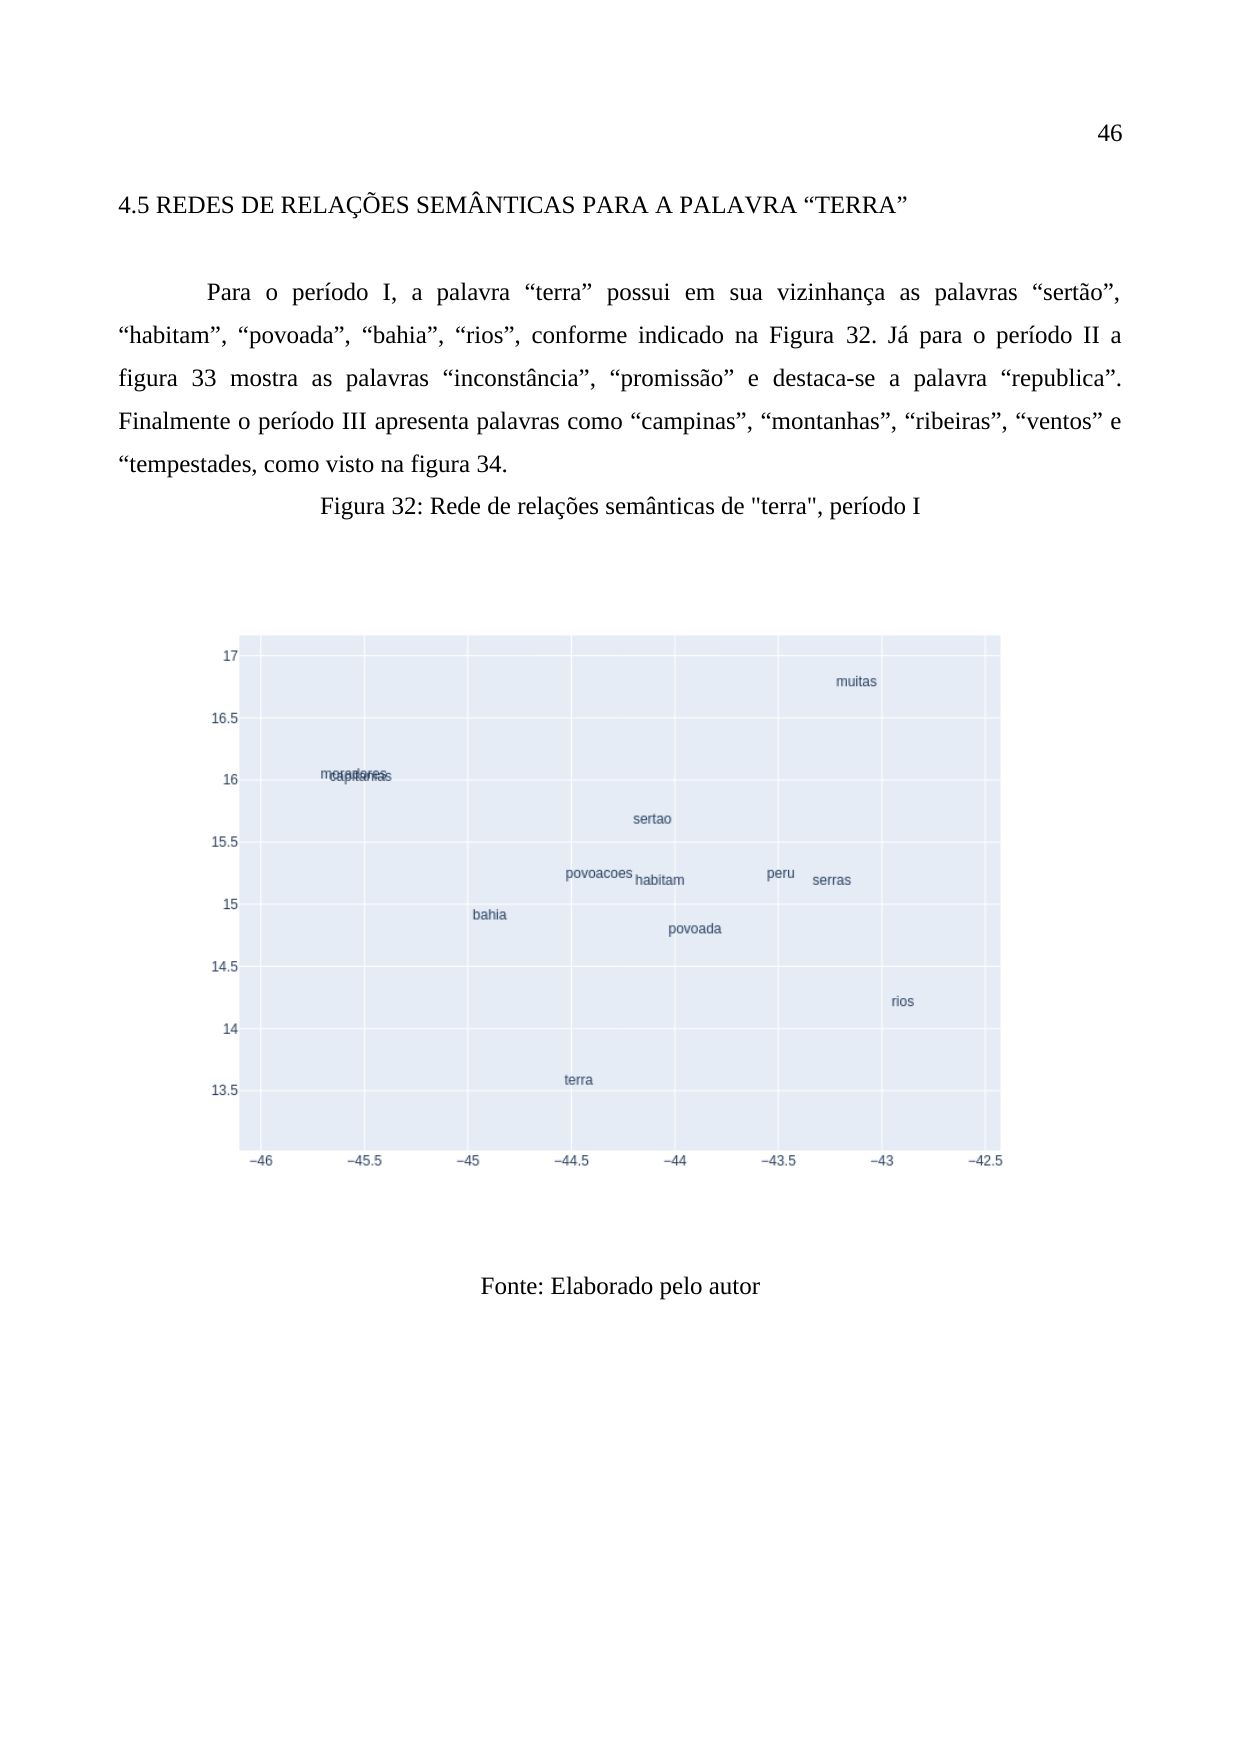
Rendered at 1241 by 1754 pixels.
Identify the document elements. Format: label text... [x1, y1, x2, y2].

text Figura 32: Rede de relações semânticas de "terra", período I [148, 491, 1093, 520]
subtitle 4.5 Redes de Relações Semânticas para a Palavra “terra” [118, 191, 1122, 219]
text Fonte: Elaborado pelo autor [148, 1243, 1093, 1300]
picture [147, 520, 1093, 1243]
text Para o período I, a palavra “terra” possui em sua vizinhança as palavras “sertão”, “habitam”, “povoada”, “bahia”, “rios”, conforme indicado na Figura 32. Já para o período II a figura 33 mostra as palavras “inconstância”, “promissão” e destaca-se a palavra “republica”. Finalmente o período III apresenta palavras como “campinas”, “montanhas”, “ribeiras”, “ventos” e “tempestades, como visto na figura 34. [118, 277, 1122, 478]
